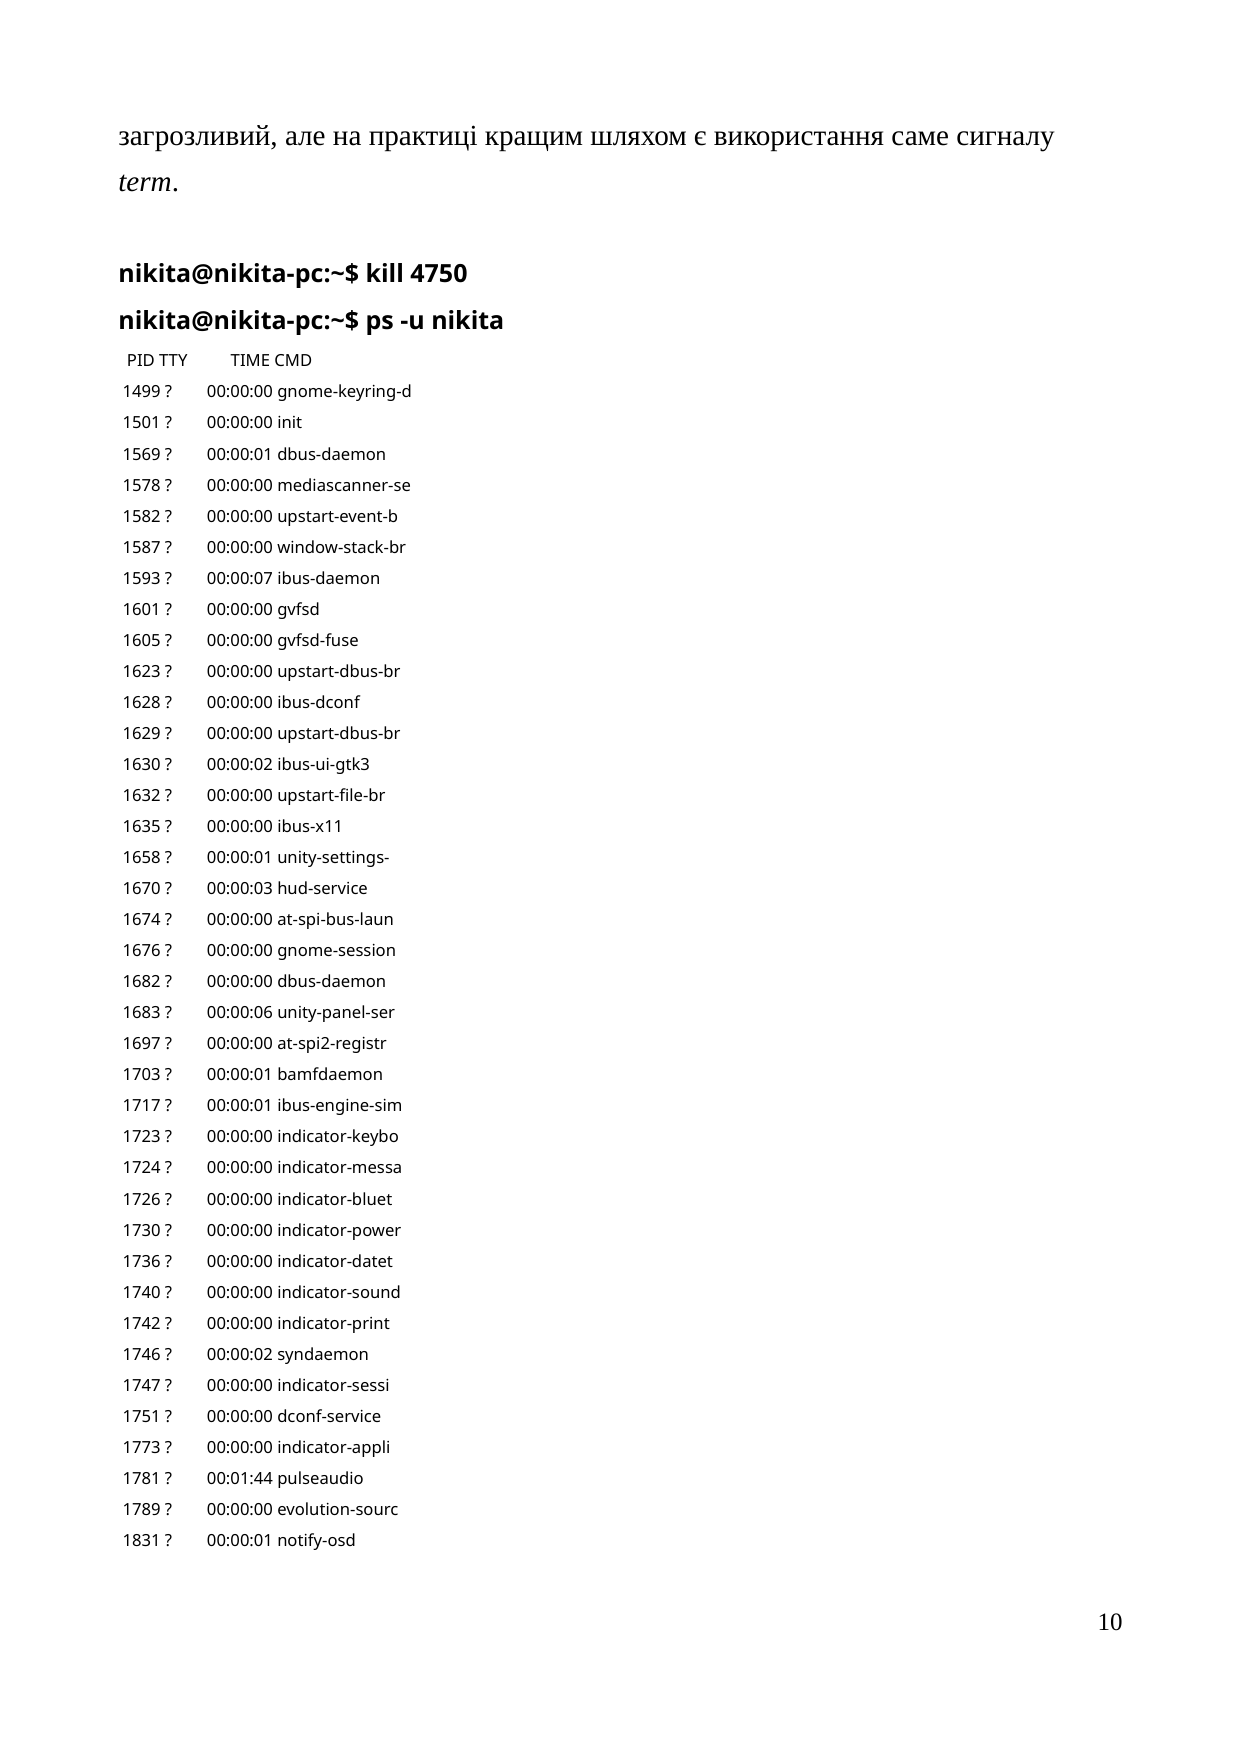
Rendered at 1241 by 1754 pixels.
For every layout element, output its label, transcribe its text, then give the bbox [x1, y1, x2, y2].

list 1569 ? 00:00:01 dbus-daemon [118, 442, 1122, 465]
list 1629 ? 00:00:00 upstart-dbus-br [118, 722, 1122, 744]
list 1674 ? 00:00:00 at-spi-bus-laun [118, 908, 1122, 931]
list 1623 ? 00:00:00 upstart-dbus-br [118, 659, 1122, 682]
list 1736 ? 00:00:00 indicator-datet [118, 1249, 1122, 1272]
list 1670 ? 00:00:03 hud-service [118, 877, 1122, 899]
list 1635 ? 00:00:00 ibus-x11 [118, 815, 1122, 837]
list 1676 ? 00:00:00 gnome-session [118, 939, 1122, 962]
list 1831 ? 00:00:01 notify-osd [118, 1529, 1122, 1551]
list 1587 ? 00:00:00 window-stack-br [118, 535, 1122, 558]
list 1593 ? 00:00:07 ibus-daemon [118, 566, 1122, 589]
list 1697 ? 00:00:00 at-spi2-registr [118, 1032, 1122, 1055]
list 1723 ? 00:00:00 indicator-keybo [118, 1125, 1122, 1148]
list 1726 ? 00:00:00 indicator-bluet [118, 1187, 1122, 1210]
list 1630 ? 00:00:02 ibus-ui-gtk3 [118, 753, 1122, 775]
list загрозливий, але на практиці кращим шляхом є використання саме сигналу term. [118, 118, 1122, 198]
list 1605 ? 00:00:00 gvfsd-fuse [118, 628, 1122, 651]
list 1781 ? 00:01:44 pulseaudio [118, 1467, 1122, 1489]
list 1683 ? 00:00:06 unity-panel-ser [118, 1001, 1122, 1024]
list 1578 ? 00:00:00 mediascanner-se [118, 473, 1122, 496]
list PID TTY TIME CMD [118, 349, 1122, 372]
list 1658 ? 00:00:01 unity-settings- [118, 846, 1122, 868]
list 1682 ? 00:00:00 dbus-daemon [118, 970, 1122, 993]
list nikita@nikita-pc:~$ kill 4750 [118, 256, 1122, 290]
list 1632 ? 00:00:00 upstart-file-br [118, 784, 1122, 806]
list 1703 ? 00:00:01 bamfdaemon [118, 1063, 1122, 1086]
list 1501 ? 00:00:00 init [118, 411, 1122, 434]
list 1751 ? 00:00:00 dconf-service [118, 1404, 1122, 1427]
list 1628 ? 00:00:00 ibus-dconf [118, 691, 1122, 713]
list 1724 ? 00:00:00 indicator-messa [118, 1156, 1122, 1179]
list 1717 ? 00:00:01 ibus-engine-sim [118, 1094, 1122, 1117]
list nikita@nikita-pc:~$ ps -u nikita [118, 302, 1122, 337]
list 1601 ? 00:00:00 gvfsd [118, 597, 1122, 620]
list 1582 ? 00:00:00 upstart-event-b [118, 504, 1122, 527]
list 1730 ? 00:00:00 indicator-power [118, 1218, 1122, 1241]
list 1746 ? 00:00:02 syndaemon [118, 1342, 1122, 1365]
list 1747 ? 00:00:00 indicator-sessi [118, 1373, 1122, 1396]
list 1773 ? 00:00:00 indicator-appli [118, 1436, 1122, 1458]
list 1499 ? 00:00:00 gnome-keyring-d [118, 380, 1122, 403]
list 1789 ? 00:00:00 evolution-sourc [118, 1498, 1122, 1520]
list 1742 ? 00:00:00 indicator-print [118, 1311, 1122, 1334]
list 1740 ? 00:00:00 indicator-sound [118, 1280, 1122, 1303]
